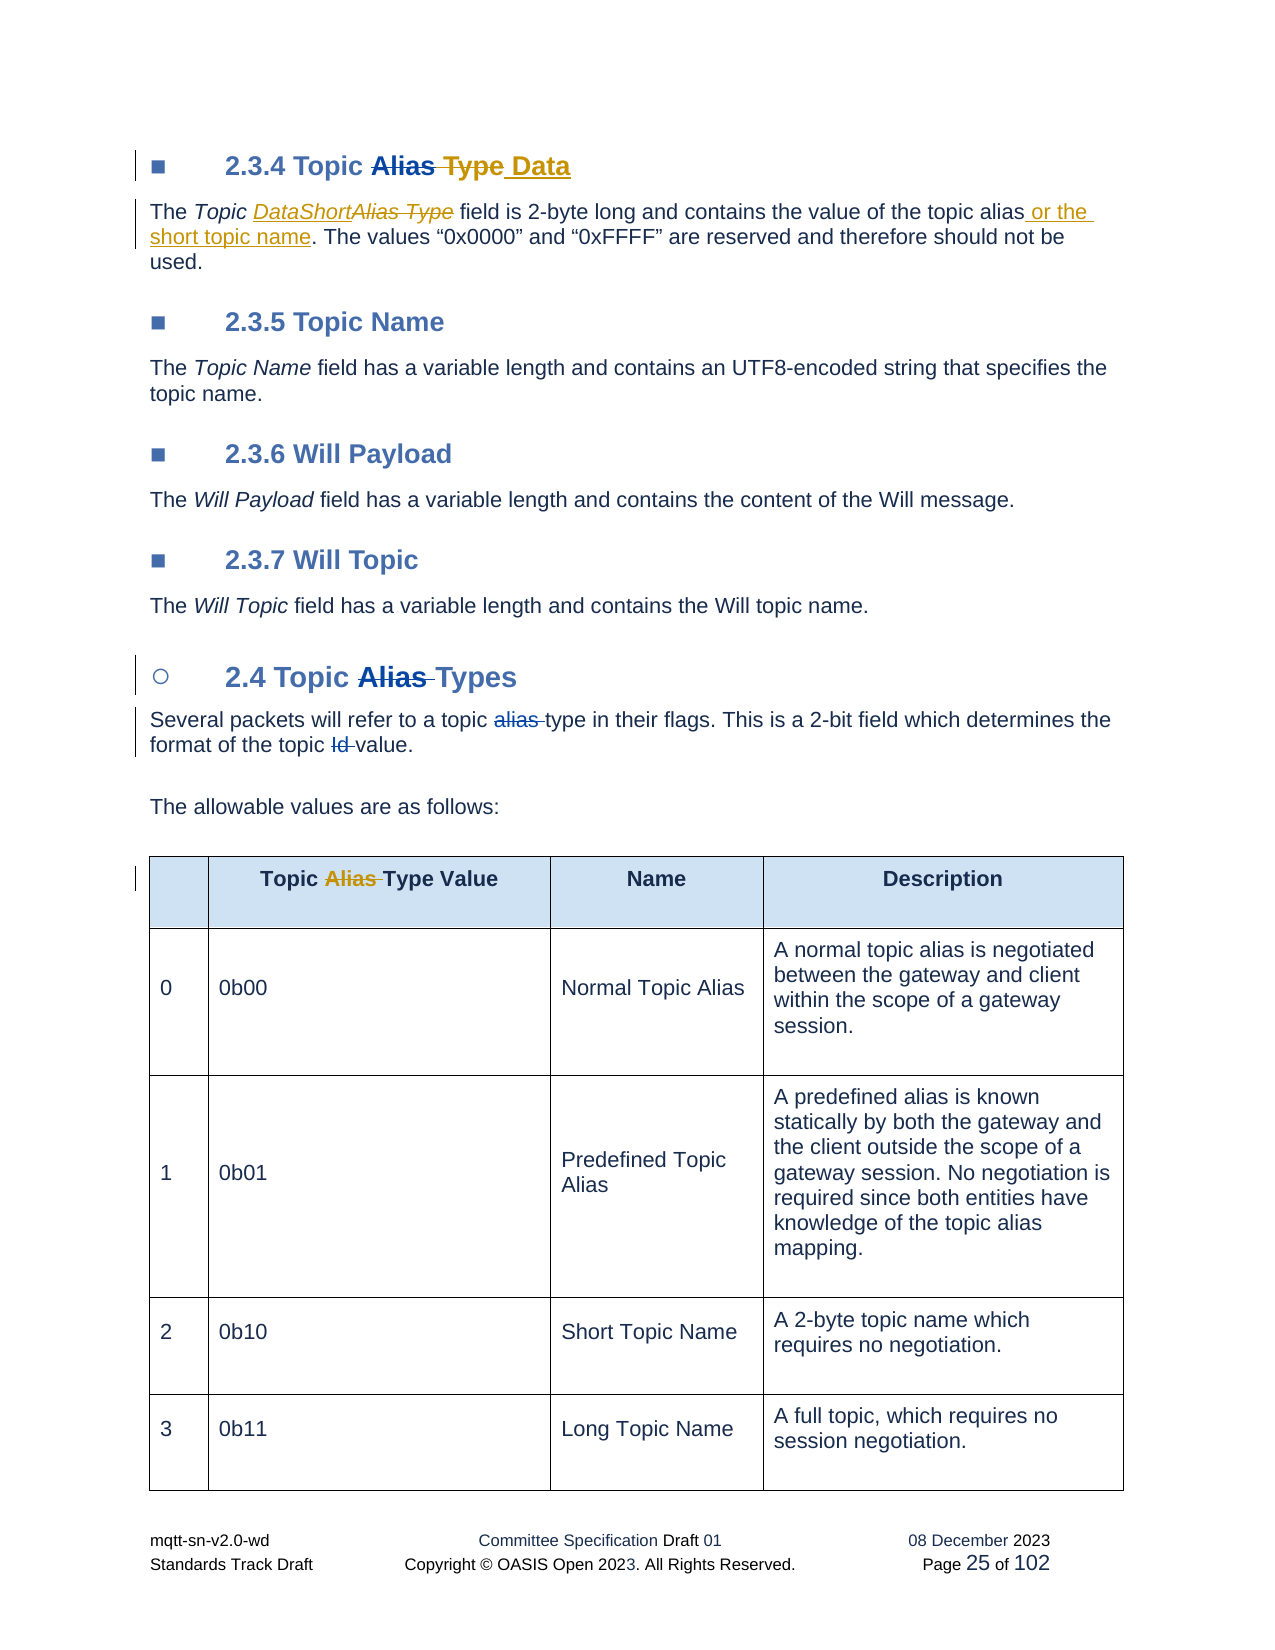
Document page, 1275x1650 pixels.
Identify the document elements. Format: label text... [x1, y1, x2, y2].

subtitle 2.3.5 Topic Name [150, 306, 1124, 338]
table_header Name [551, 857, 763, 927]
table_cell 1 [150, 1076, 208, 1297]
table_cell 0b00 [209, 929, 550, 1074]
table_cell 0b11 [209, 1395, 550, 1490]
subtitle 2.3.6 Will Payload [150, 438, 1124, 469]
table_header Description [764, 857, 1123, 927]
table_cell Short Topic Name [551, 1298, 763, 1394]
table_cell 2 [150, 1298, 208, 1394]
table_cell 3 [150, 1395, 208, 1490]
table_cell 0b10 [209, 1298, 550, 1394]
table_cell A normal topic alias is negotiated between the gateway and client within the scope of a gateway session. [764, 929, 1123, 1074]
table_header Topic Type Value [209, 857, 550, 927]
table_cell Normal Topic Alias [551, 929, 763, 1074]
table_cell A predefined alias is known statically by both the gateway and the client outside the scope of a gateway session. No negotiation is required since both entities have knowledge of the topic alias mapping. [764, 1076, 1123, 1297]
table_cell A 2-byte topic name which requires no negotiation. [764, 1298, 1123, 1394]
text The Topic Name field has a variable length and contains an UTF8-encoded string that specifies the topic name. [149, 355, 1124, 406]
table_cell A full topic, which requires no session negotiation. [764, 1395, 1123, 1490]
table_cell 0b01 [209, 1076, 550, 1297]
text The allowable values are as follows: [149, 794, 1124, 819]
table_cell Predefined Topic Alias [551, 1076, 763, 1297]
table_header [150, 857, 208, 927]
table_cell Long Topic Name [551, 1395, 763, 1490]
text The Will Topic field has a variable length and contains the Will topic name. [149, 593, 1124, 618]
text Several packets will refer to a topic type in their flags. This is a 2-bit field which determines the format of the topic value. [149, 707, 1124, 757]
subtitle 2.3.4 Topic Data [150, 150, 1124, 181]
table_cell 0 [150, 929, 208, 1074]
text The Topic DataShort field is 2-byte long and contains the value of the topic alias or the short topic name. The values “0x0000” and “0xFFFF” are reserved and therefore should not be used. [149, 199, 1124, 274]
text The Will Payload field has a variable length and contains the content of the Will message. [149, 487, 1124, 512]
subtitle 2.3.7 Will Topic [150, 544, 1124, 575]
subtitle 2.4 Topic Types [150, 655, 1124, 695]
